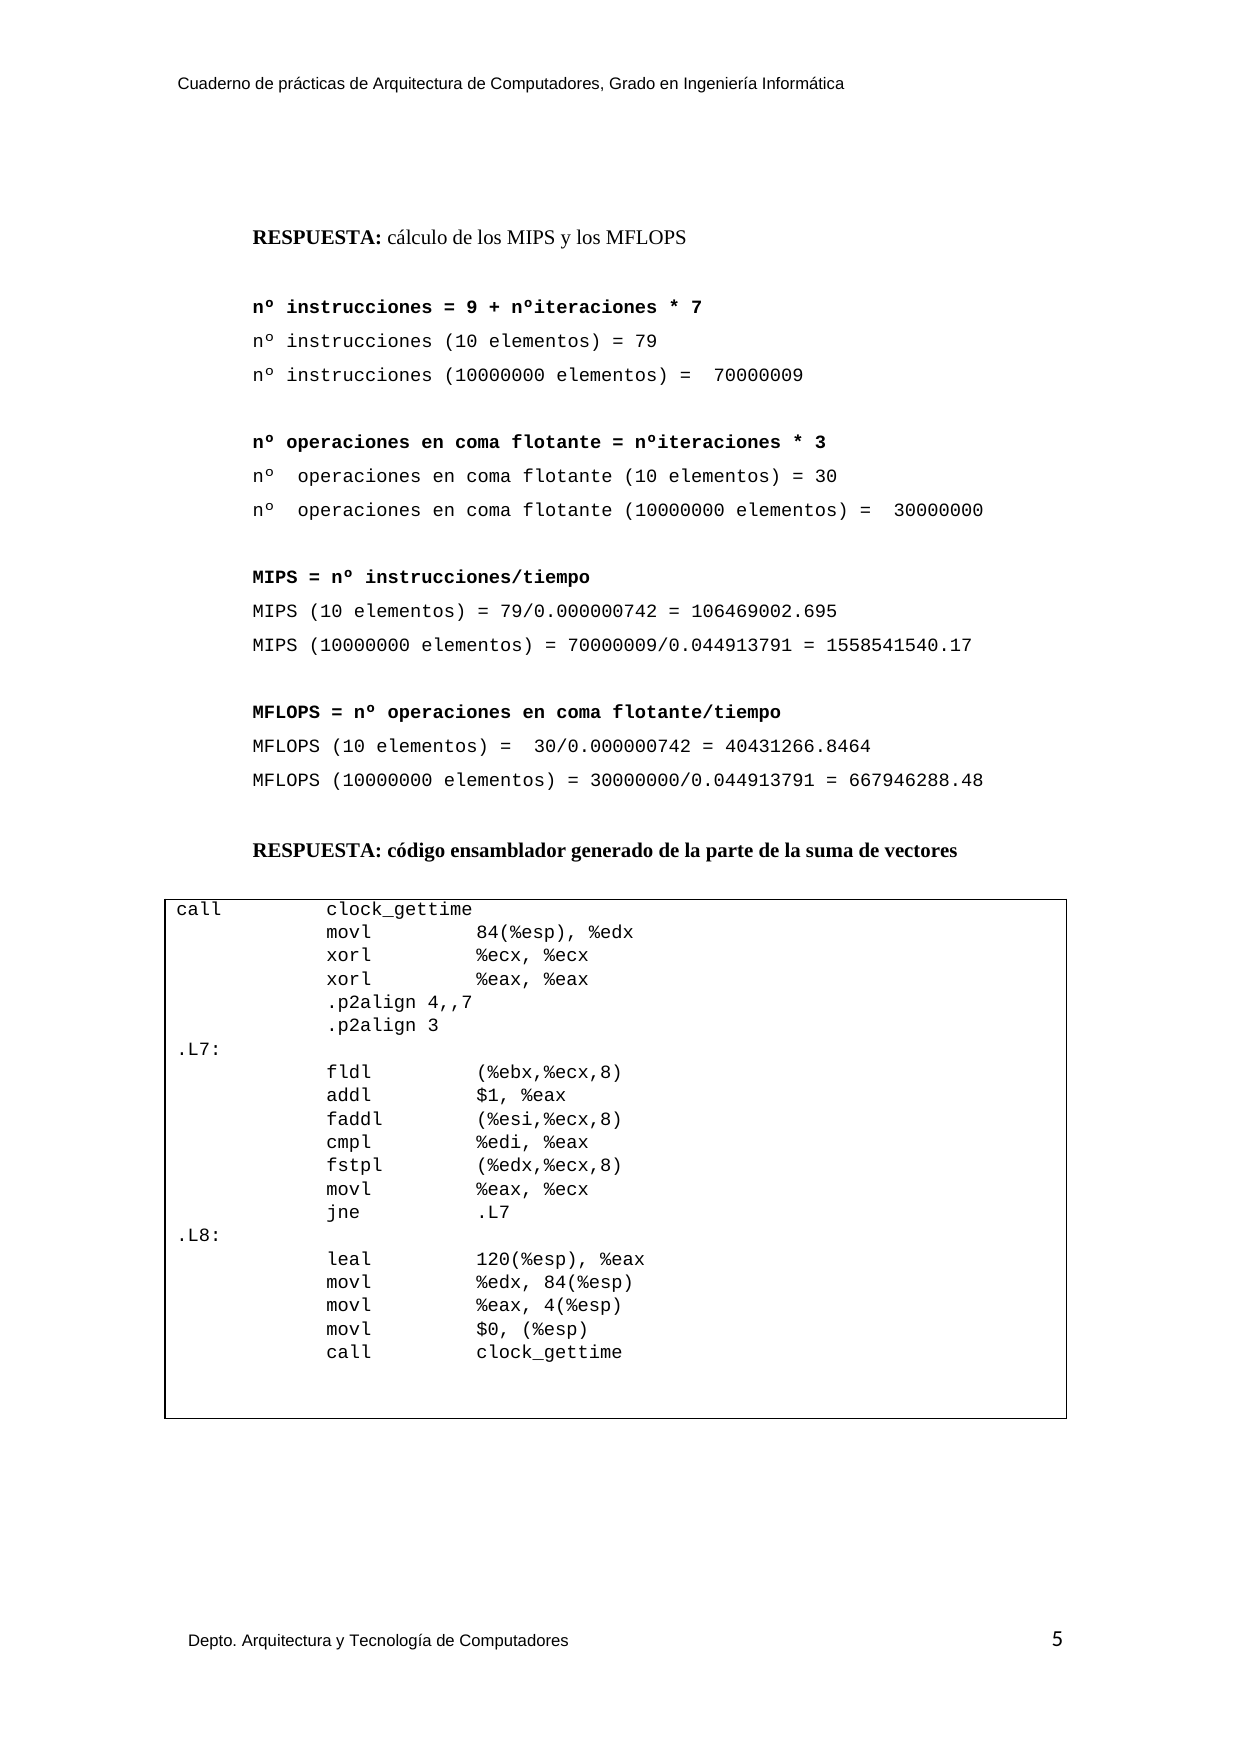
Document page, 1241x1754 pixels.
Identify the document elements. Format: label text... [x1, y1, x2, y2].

text nº instrucciones (10 elementos) = 79 [252, 332, 1063, 353]
text MIPS (10000000 elementos) = 70000009/0.044913791 = 1558541540.17 [252, 635, 1063, 657]
text nº instrucciones = 9 + nºiteraciones * 7 [252, 298, 1063, 319]
table_header call clock_gettime movl 84(%esp), %edx xorl %ecx, %ecx xorl %eax, %eax .p2align 4,,7 .p2align 3 .L7: fldl (%ebx,%ecx,8) addl $1, %eax faddl (%esi,%ecx,8) cmpl %edi, %eax fstpl (%edx,%ecx,8) movl %eax, %ecx jne .L7 .L8: leal 120(%esp), %eax movl %edx, 84(%esp) movl %eax, 4(%esp) movl $0, (%esp) call clock_gettime [166, 900, 1066, 1418]
text nº operaciones en coma flotante = nºiteraciones * 3 [252, 433, 1063, 454]
text MFLOPS (10000000 elementos) = 30000000/0.044913791 = 667946288.48 [252, 770, 1063, 792]
text nº instrucciones (10000000 elementos) = 70000009 [252, 365, 1063, 387]
text RESPUESTA: cálculo de los MIPS y los MFLOPS [252, 225, 1063, 249]
text MIPS (10 elementos) = 79/0.000000742 = 106469002.695 [252, 602, 1063, 623]
text nº operaciones en coma flotante (10 elementos) = 30 [252, 467, 1063, 488]
text MFLOPS = nº operaciones en coma flotante/tiempo [252, 703, 1063, 724]
text nº operaciones en coma flotante (10000000 elementos) = 30000000 [252, 500, 1063, 522]
text MFLOPS (10 elementos) = 30/0.000000742 = 40431266.8464 [252, 737, 1063, 758]
text RESPUESTA: código ensamblador generado de la parte de la suma de vectores [252, 838, 1063, 862]
text MIPS = nº instrucciones/tiempo [252, 568, 1063, 589]
